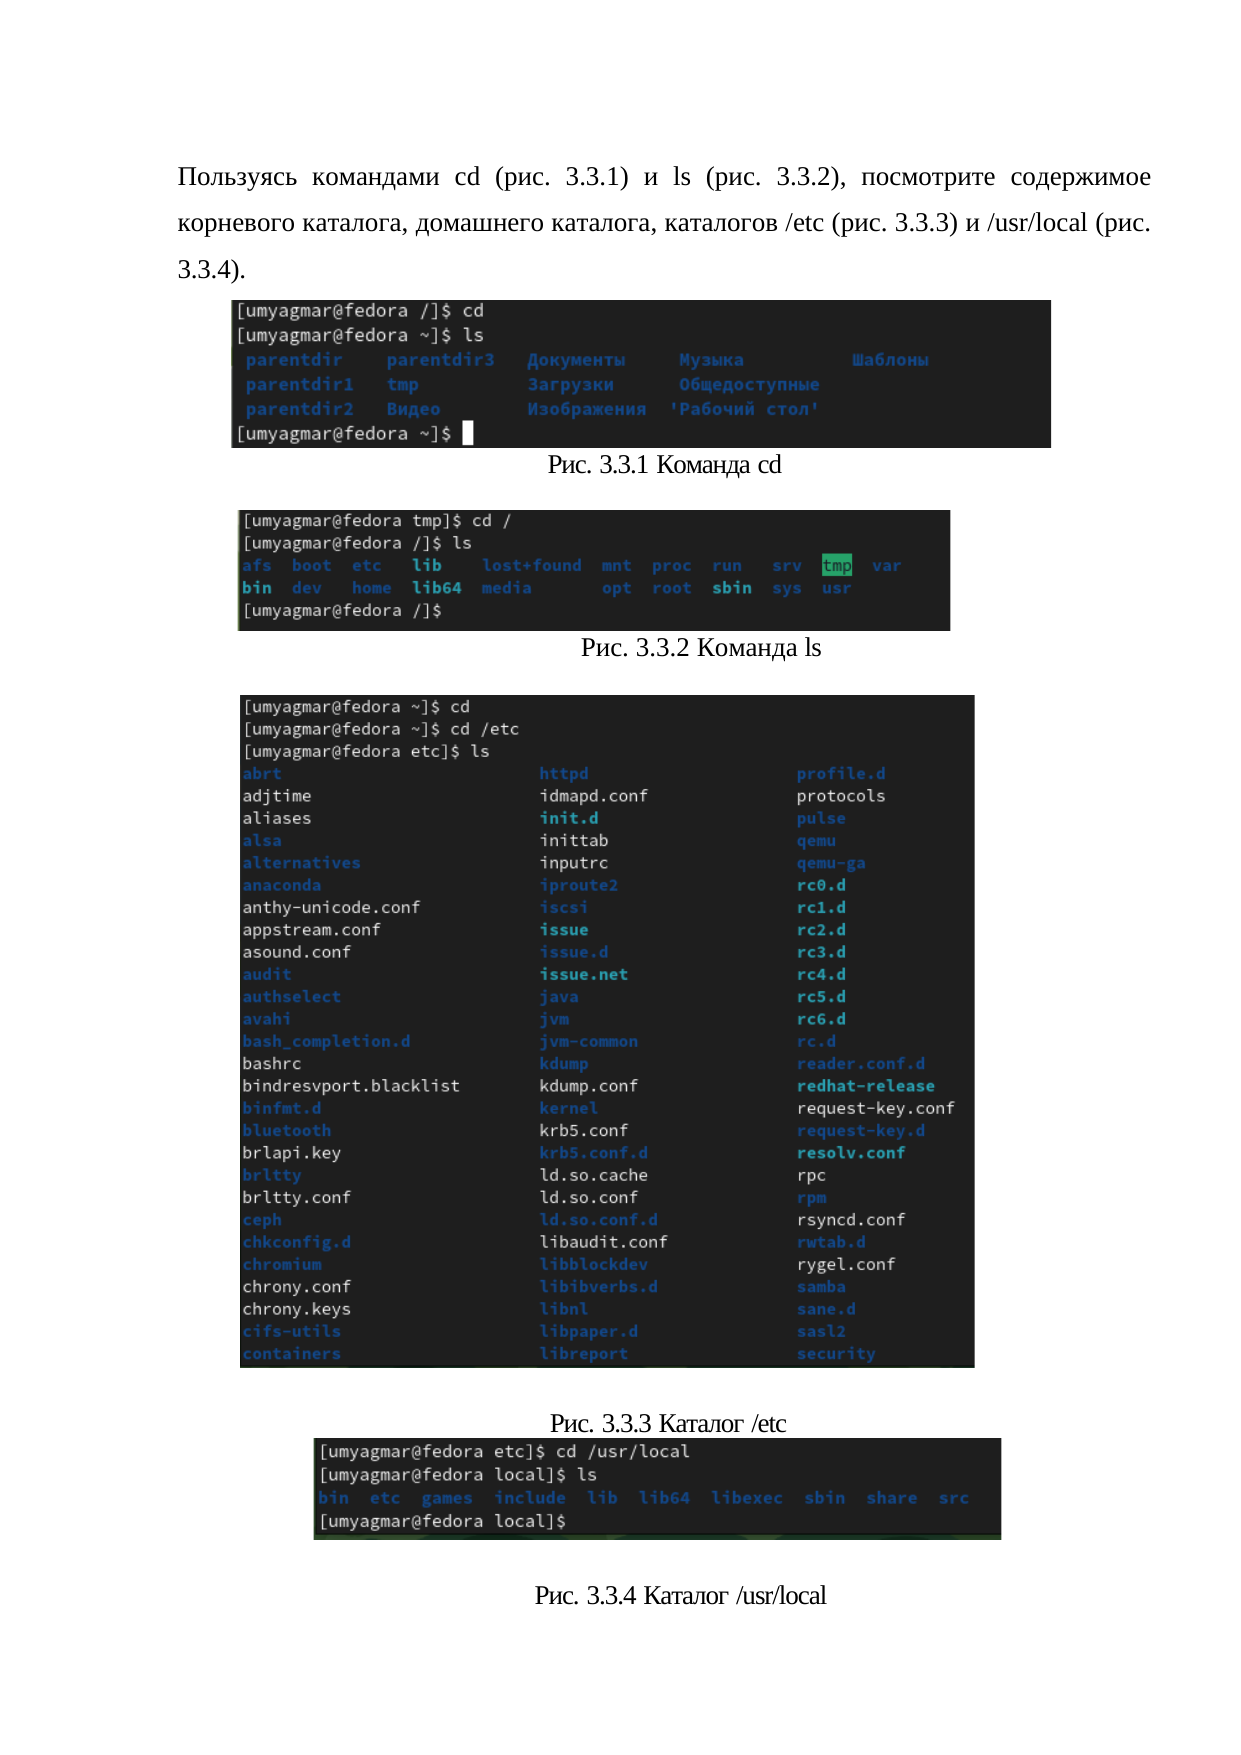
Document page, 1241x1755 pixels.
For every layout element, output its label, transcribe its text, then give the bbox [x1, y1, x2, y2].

text Рис. 3.3.2 Команда ls [324, 631, 1079, 662]
text Рис. 3.3.1 Команда cd [231, 448, 1099, 479]
text Рис. 3.3.3 Каталог /etc [549, 1407, 1163, 1438]
text Пользуясь командами cd (рис. 3.3.1) и ls (рис. 3.3.2), посмотрите содержимое корневого каталога, домашнего каталога, каталогов /etc (рис. 3.3.3) и /usr/local (рис. 3.3.4). [177, 159, 1152, 284]
text Рис. 3.3.4 Каталог /usr/local [461, 1579, 1163, 1610]
